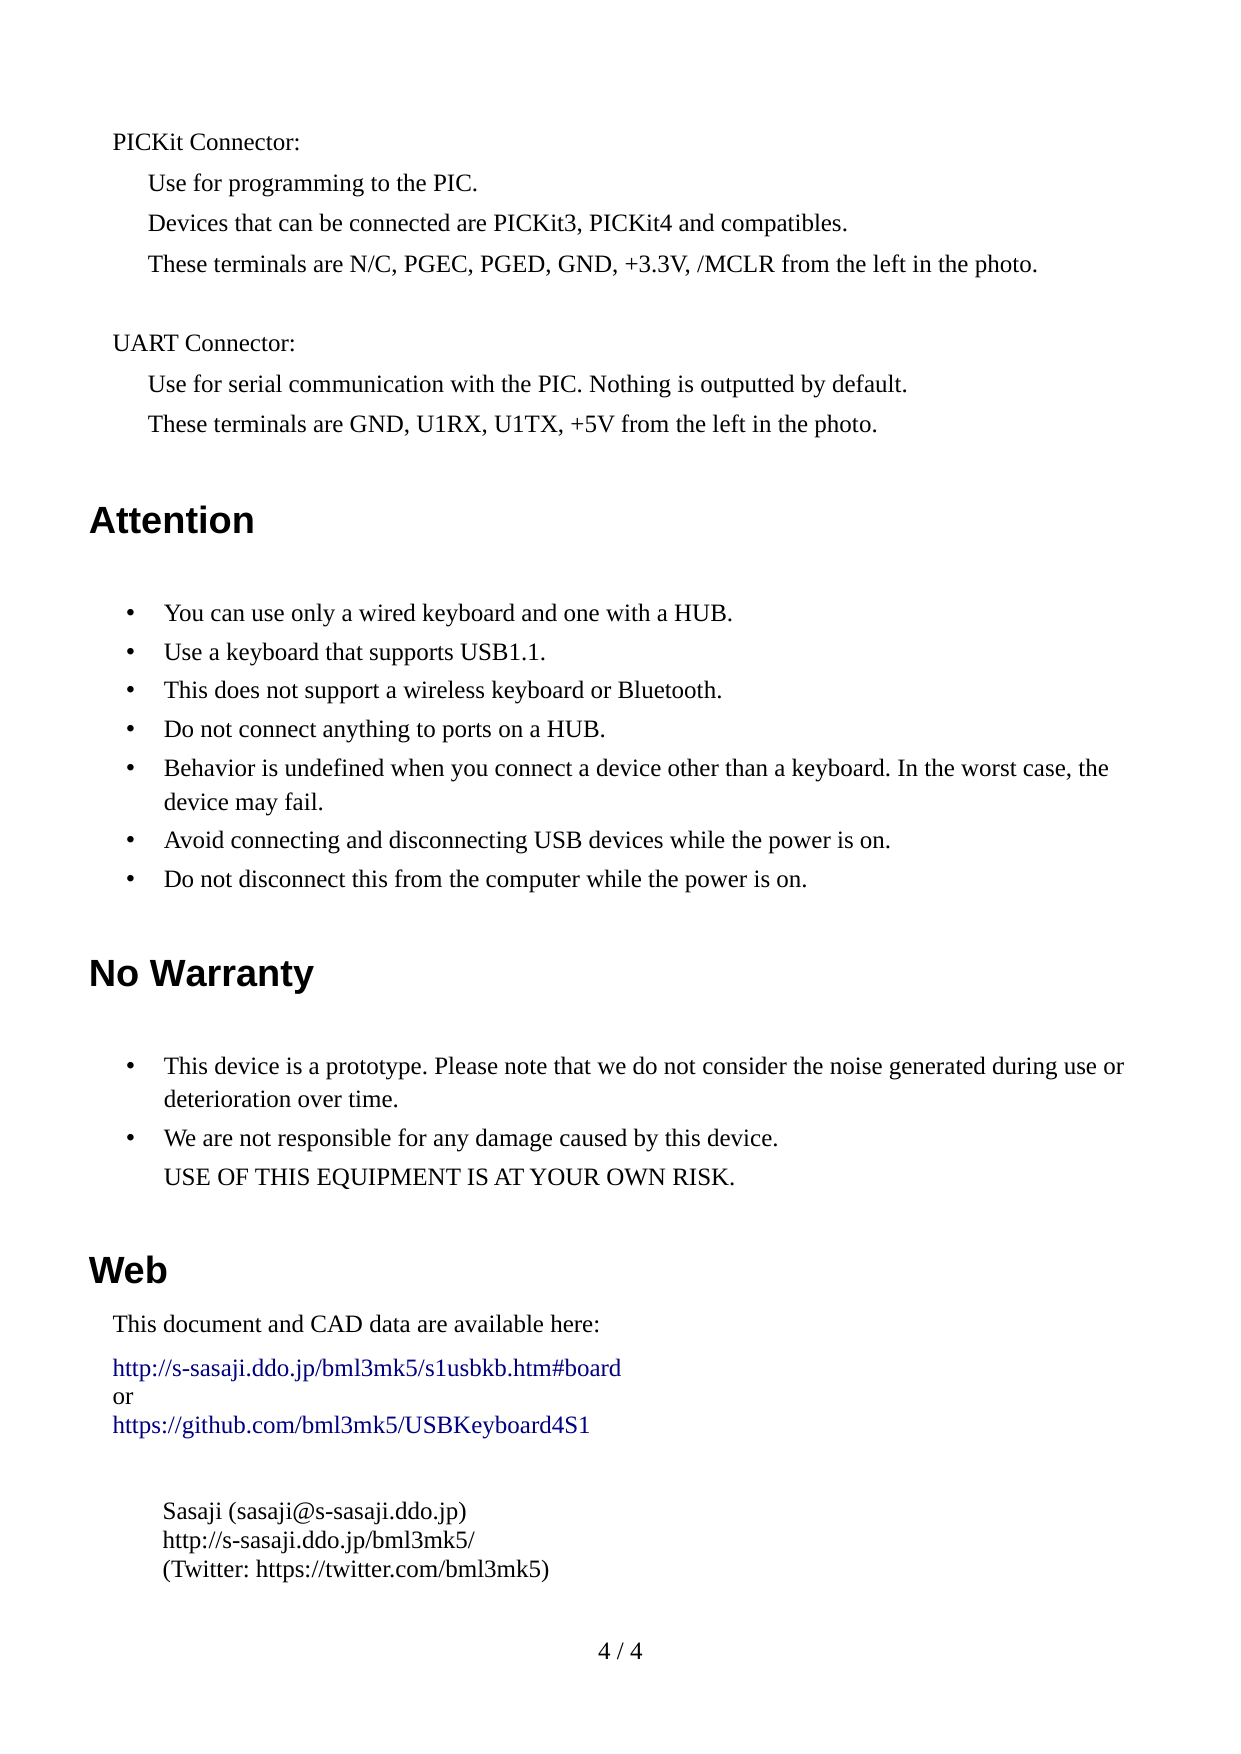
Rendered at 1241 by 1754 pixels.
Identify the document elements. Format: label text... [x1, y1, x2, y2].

text https://github.com/bml3mk5/USBKeyboard4S1 [112, 1410, 1152, 1439]
subtitle Attention [88, 497, 1152, 541]
list USE OF THIS EQUIPMENT IS AT YOUR OWN RISK. [126, 1162, 1152, 1191]
list This device is a prototype. Please note that we do not consider the noise generated during use or deterioration over time. [126, 1051, 1152, 1113]
text Sasaji (sasaji@s-sasaji.ddo.jp) [162, 1496, 1152, 1525]
list Avoid connecting and disconnecting USB devices while the power is on. [126, 826, 1152, 854]
list These terminals are N/C, PGEC, PGED, GND, +3.3V, /MCLR from the left in the photo. [148, 249, 1152, 278]
list Devices that can be connected are PICKit3, PICKit4 and compatibles. [148, 208, 1152, 237]
list Use for serial communication with the PIC. Nothing is outputted by default. [148, 369, 1152, 398]
list These terminals are GND, U1RX, U1TX, +5V from the left in the photo. [148, 409, 1152, 438]
text http://s-sasaji.ddo.jp/bml3mk5/ [162, 1525, 1152, 1554]
subtitle PICKit Connector: [112, 127, 1152, 156]
list Use for programming to the PIC. [148, 168, 1152, 197]
list We are not responsible for any damage caused by this device. [126, 1123, 1152, 1152]
list Do not connect anything to ports on a HUB. [126, 714, 1152, 743]
list Behavior is undefined when you connect a device other than a keyboard. In the worst case, the device may fail. [126, 753, 1152, 815]
list You can use only a wired keyboard and one with a HUB. [126, 598, 1152, 626]
list This does not support a wireless keyboard or Bluetooth. [126, 676, 1152, 704]
text or [112, 1381, 1152, 1410]
text This document and CAD data are available here: [112, 1309, 1152, 1338]
subtitle No Warranty [88, 951, 1152, 994]
list Do not disconnect this from the computer while the power is on. [126, 864, 1152, 893]
list Use a keyboard that supports USB1.1. [126, 637, 1152, 665]
subtitle UART Connector: [112, 328, 1152, 357]
text (Twitter: https://twitter.com/bml3mk5) [162, 1554, 1152, 1583]
text http://s-sasaji.ddo.jp/bml3mk5/s1usbkb.htm#board [112, 1353, 1152, 1381]
subtitle Web [88, 1248, 1152, 1292]
